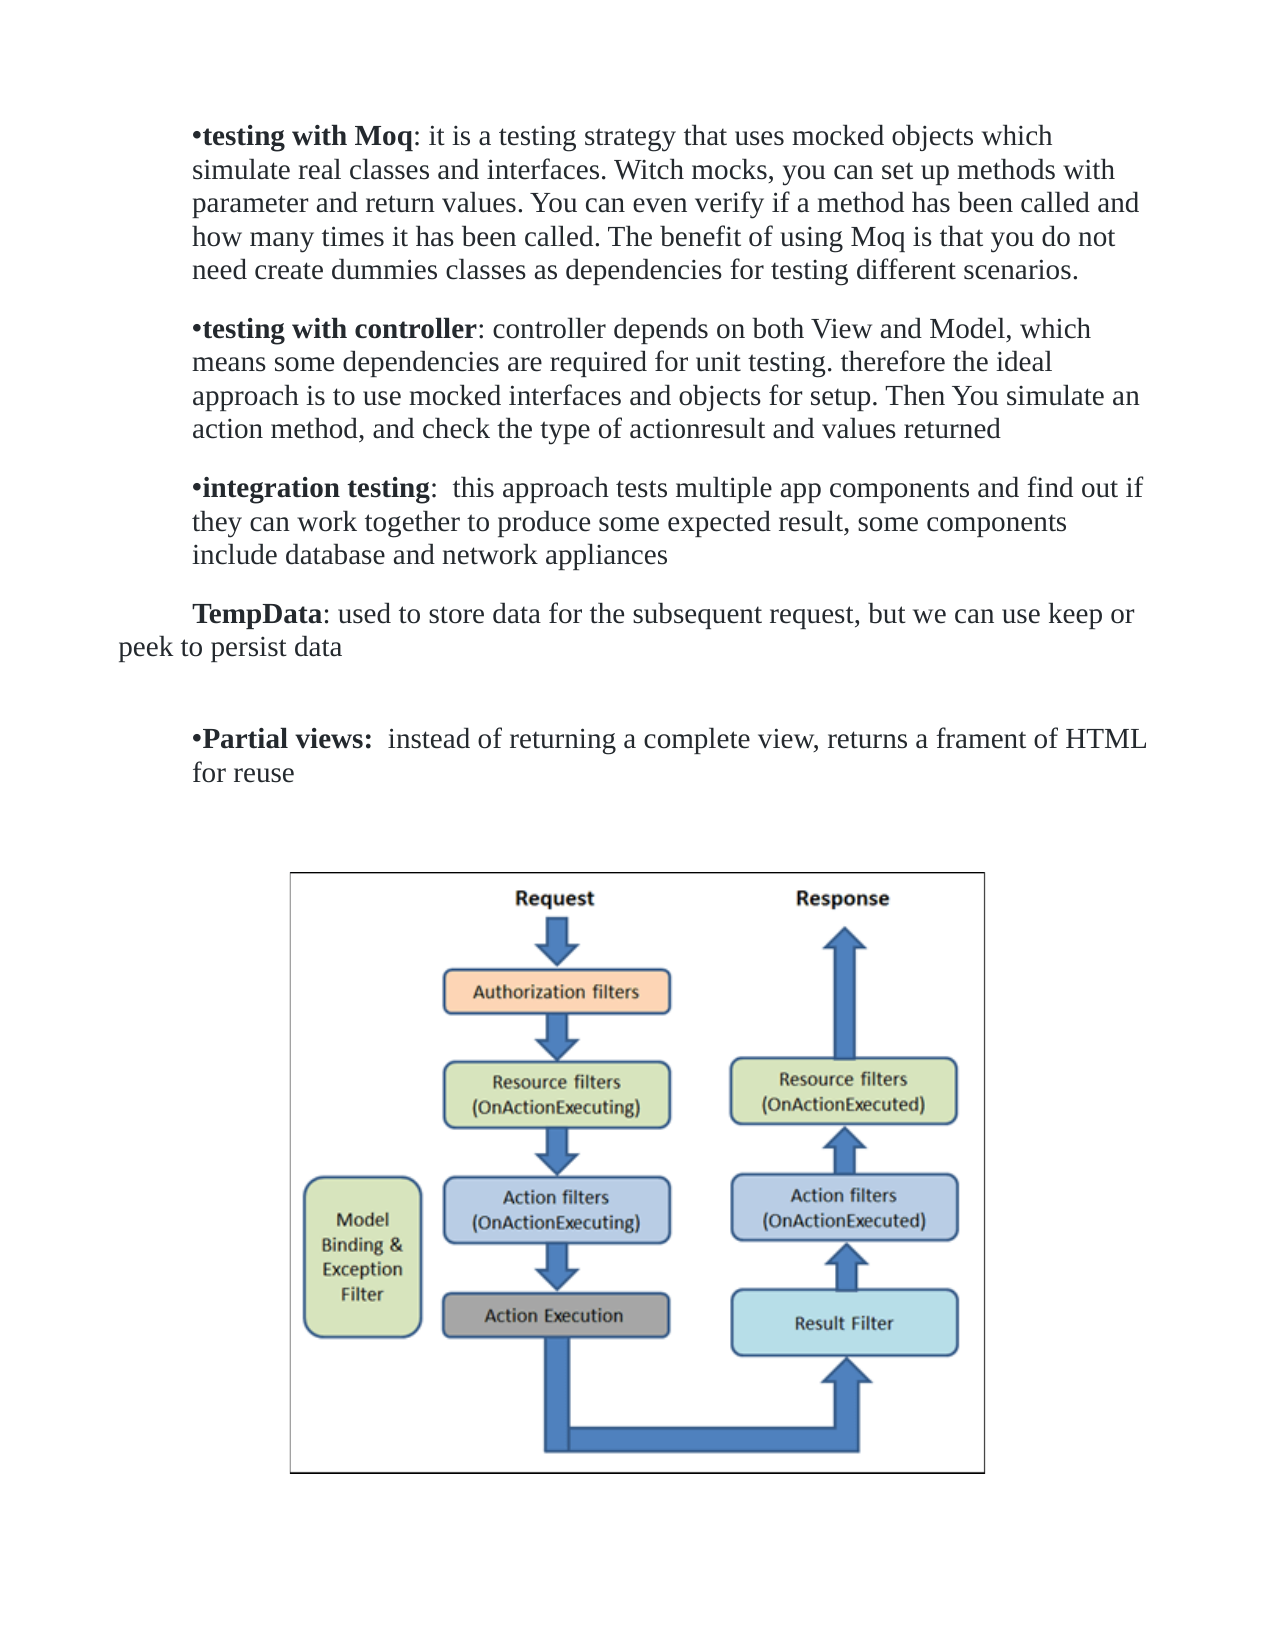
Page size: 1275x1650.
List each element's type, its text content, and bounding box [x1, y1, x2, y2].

list integration testing: this approach tests multiple app components and find out if they can work together to produce some expected result, some components include database and network appliances [118, 470, 1157, 571]
list testing with controller: controller depends on both View and Model, which means some dependencies are required for unit testing. therefore the ideal approach is to use mocked interfaces and objects for setup. Then You simulate an action method, and check the type of actionresult and values returned [118, 311, 1157, 445]
list testing with Moq: it is a testing strategy that uses mocked objects which simulate real classes and interfaces. Witch mocks, you can set up methods with parameter and return values. You can even verify if a method has been called and how many times it has been called. The benefit of using Moq is that you do not need create dummies classes as dependencies for testing different scenarios. [118, 118, 1157, 286]
text TempData: used to store data for the subsequent request, but we can use keep or peek to persist data [118, 596, 1157, 663]
picture [289, 872, 986, 1474]
list Partial views: instead of returning a complete view, returns a frament of HTML for reuse [118, 722, 1157, 789]
